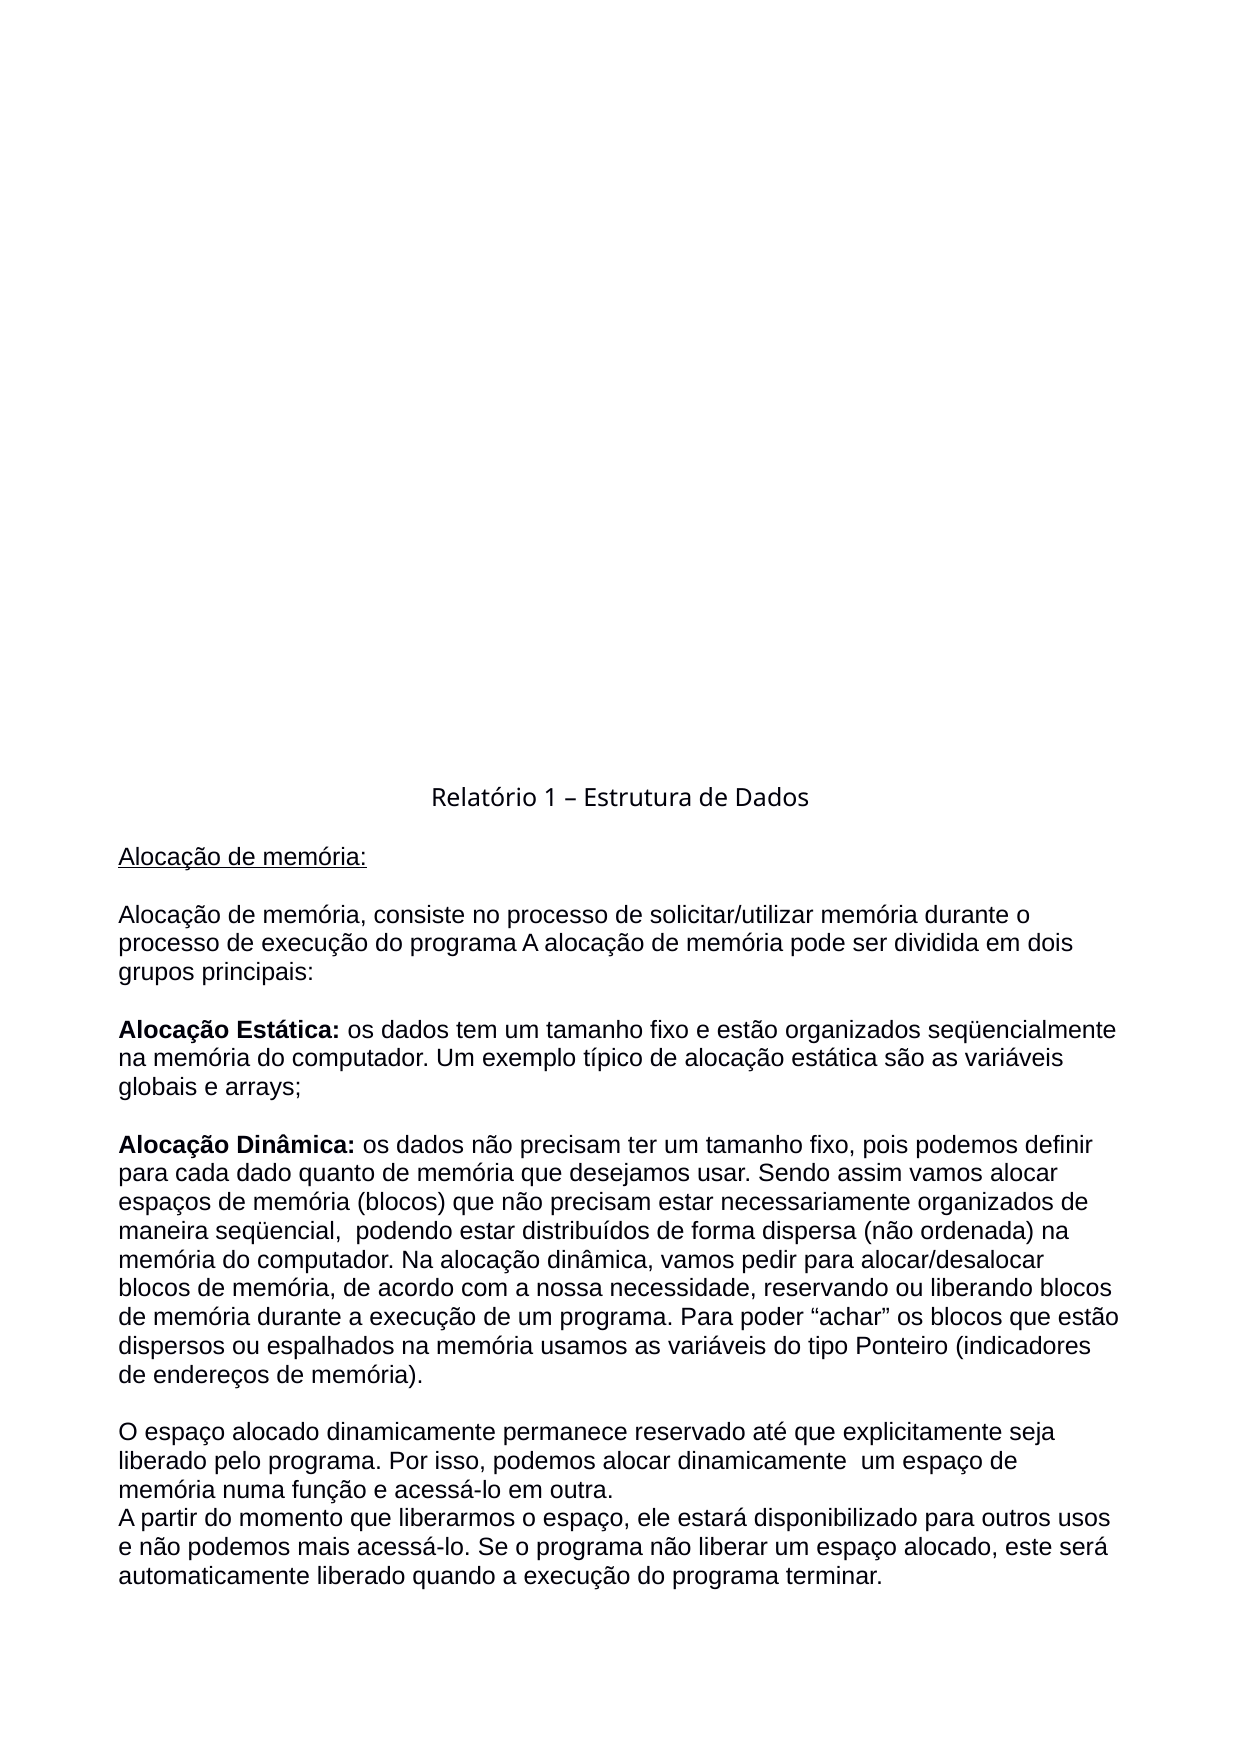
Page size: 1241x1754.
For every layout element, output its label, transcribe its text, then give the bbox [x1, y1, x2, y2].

text Alocação de memória: [118, 842, 1122, 871]
text O espaço alocado dinamicamente permanece reservado até que explicitamente seja liberado pelo programa. Por isso, podemos alocar dinamicamente um espaço de memória numa função e acessá-lo em outra. [118, 1417, 1122, 1503]
text Alocação de memória, consiste no processo de solicitar/utilizar memória durante o processo de execução do programa A alocação de memória pode ser dividida em dois grupos principais: [118, 900, 1122, 986]
text A partir do momento que liberarmos o espaço, ele estará disponibilizado para outros usos e não podemos mais acessá-lo. Se o programa não liberar um espaço alocado, este será automaticamente liberado quando a execução do programa terminar. [118, 1503, 1122, 1590]
text Alocação Dinâmica: os dados não precisam ter um tamanho fixo, pois podemos definir para cada dado quanto de memória que desejamos usar. Sendo assim vamos alocar espaços de memória (blocos) que não precisam estar necessariamente organizados de maneira seqüencial, podendo estar distribuídos de forma dispersa (não ordenada) na memória do computador. Na alocação dinâmica, vamos pedir para alocar/desalocar blocos de memória, de acordo com a nossa necessidade, reservando ou liberando blocos de memória durante a execução de um programa. Para poder “achar” os blocos que estão dispersos ou espalhados na memória usamos as variáveis do tipo Ponteiro (indicadores de endereços de memória). [118, 1130, 1122, 1388]
text Relatório 1 – Estrutura de Dados [118, 779, 1122, 813]
text Alocação Estática: os dados tem um tamanho fixo e estão organizados seqüencialmente na memória do computador. Um exemplo típico de alocação estática são as variáveis globais e arrays; [118, 1015, 1122, 1101]
